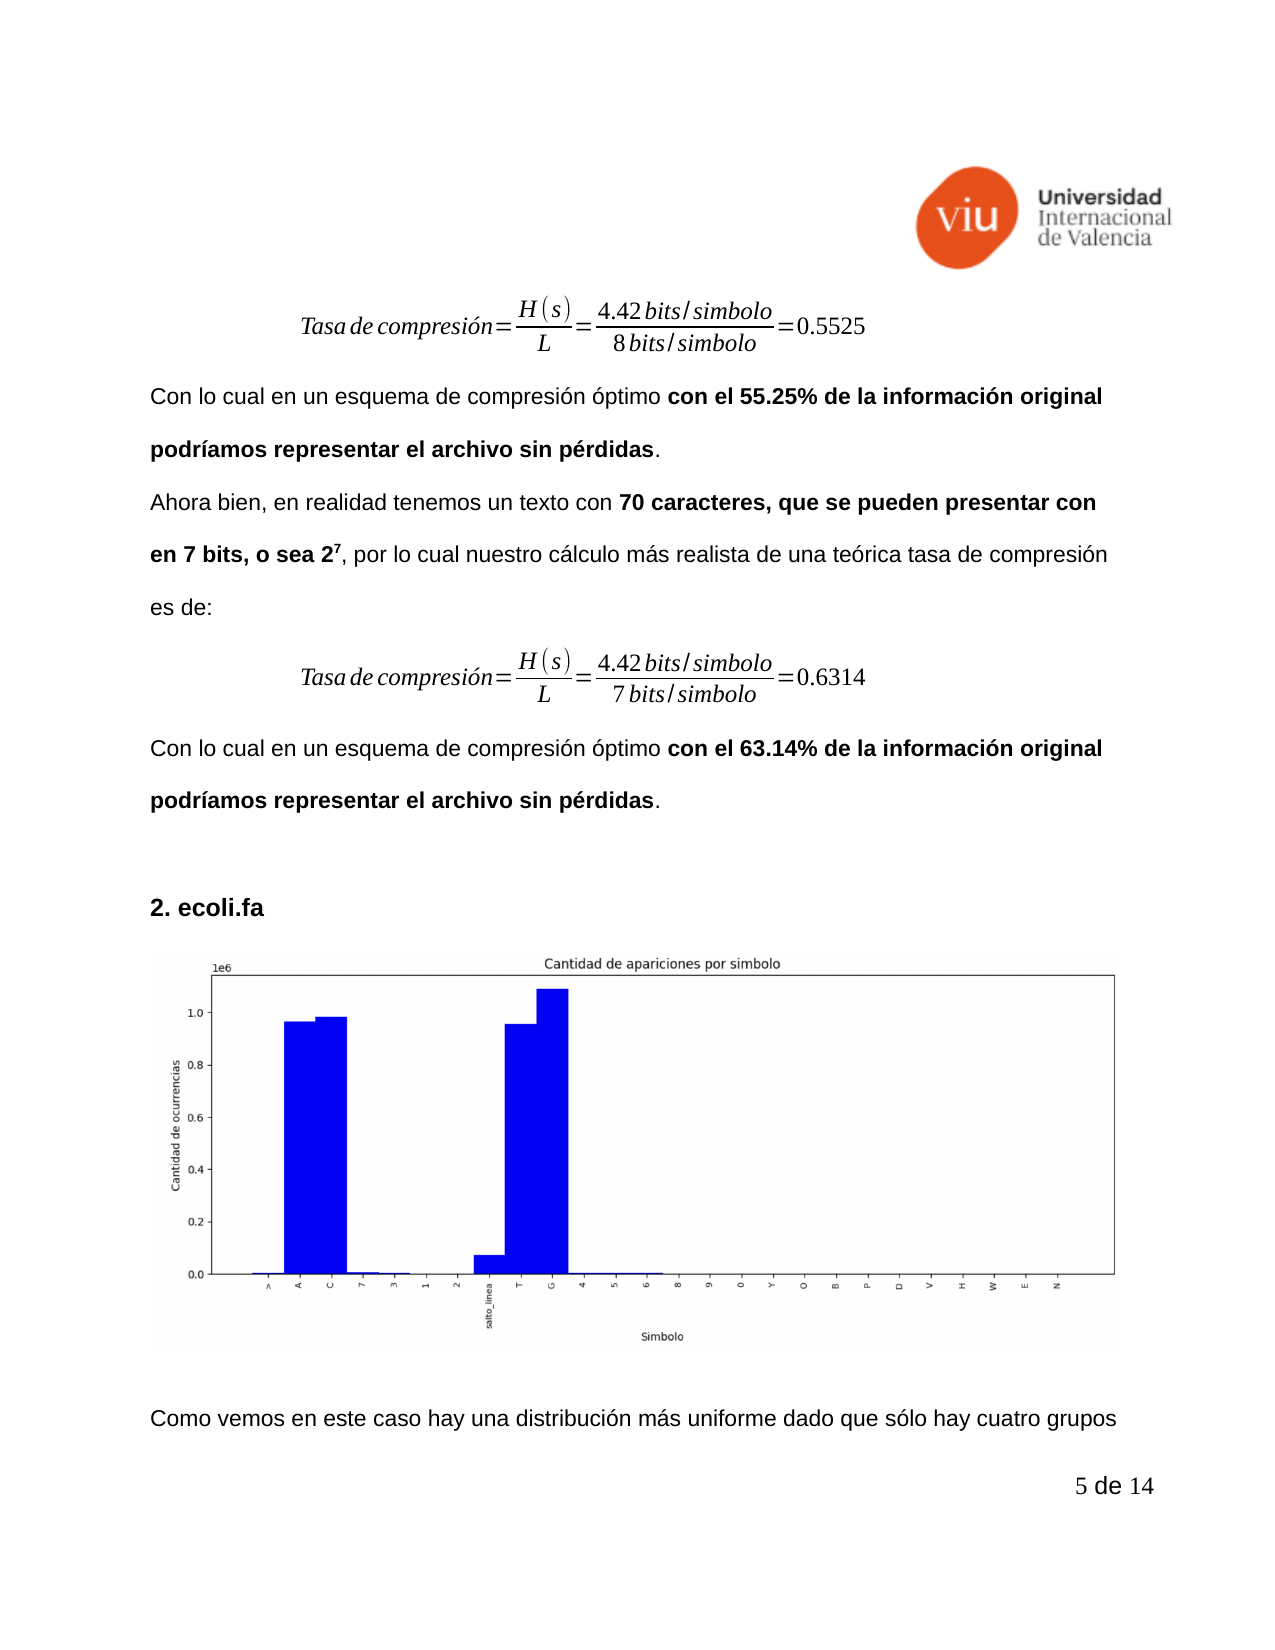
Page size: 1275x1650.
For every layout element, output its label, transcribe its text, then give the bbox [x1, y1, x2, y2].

text Con lo cual en un esquema de compresión óptimo con el 63.14% de la información original podríamos representar el archivo sin pérdidas. [150, 734, 1125, 814]
text Con lo cual en un esquema de compresión óptimo con el 55.25% de la información original podríamos representar el archivo sin pérdidas. [150, 383, 1125, 462]
text Como vemos en este caso hay una distribución más uniforme dado que sólo hay cuatro grupos [150, 1350, 1125, 1431]
picture [913, 162, 1175, 274]
text 2. ecoli.fa [150, 893, 1125, 921]
text Ahora bien, en realidad tenemos un texto con 70 caracteres, que se pueden presentar con en 7 bits, o sea 27, por lo cual nuestro cálculo más realista de una teórica tasa de compresión es de: [150, 488, 1125, 620]
picture [150, 950, 1125, 1350]
